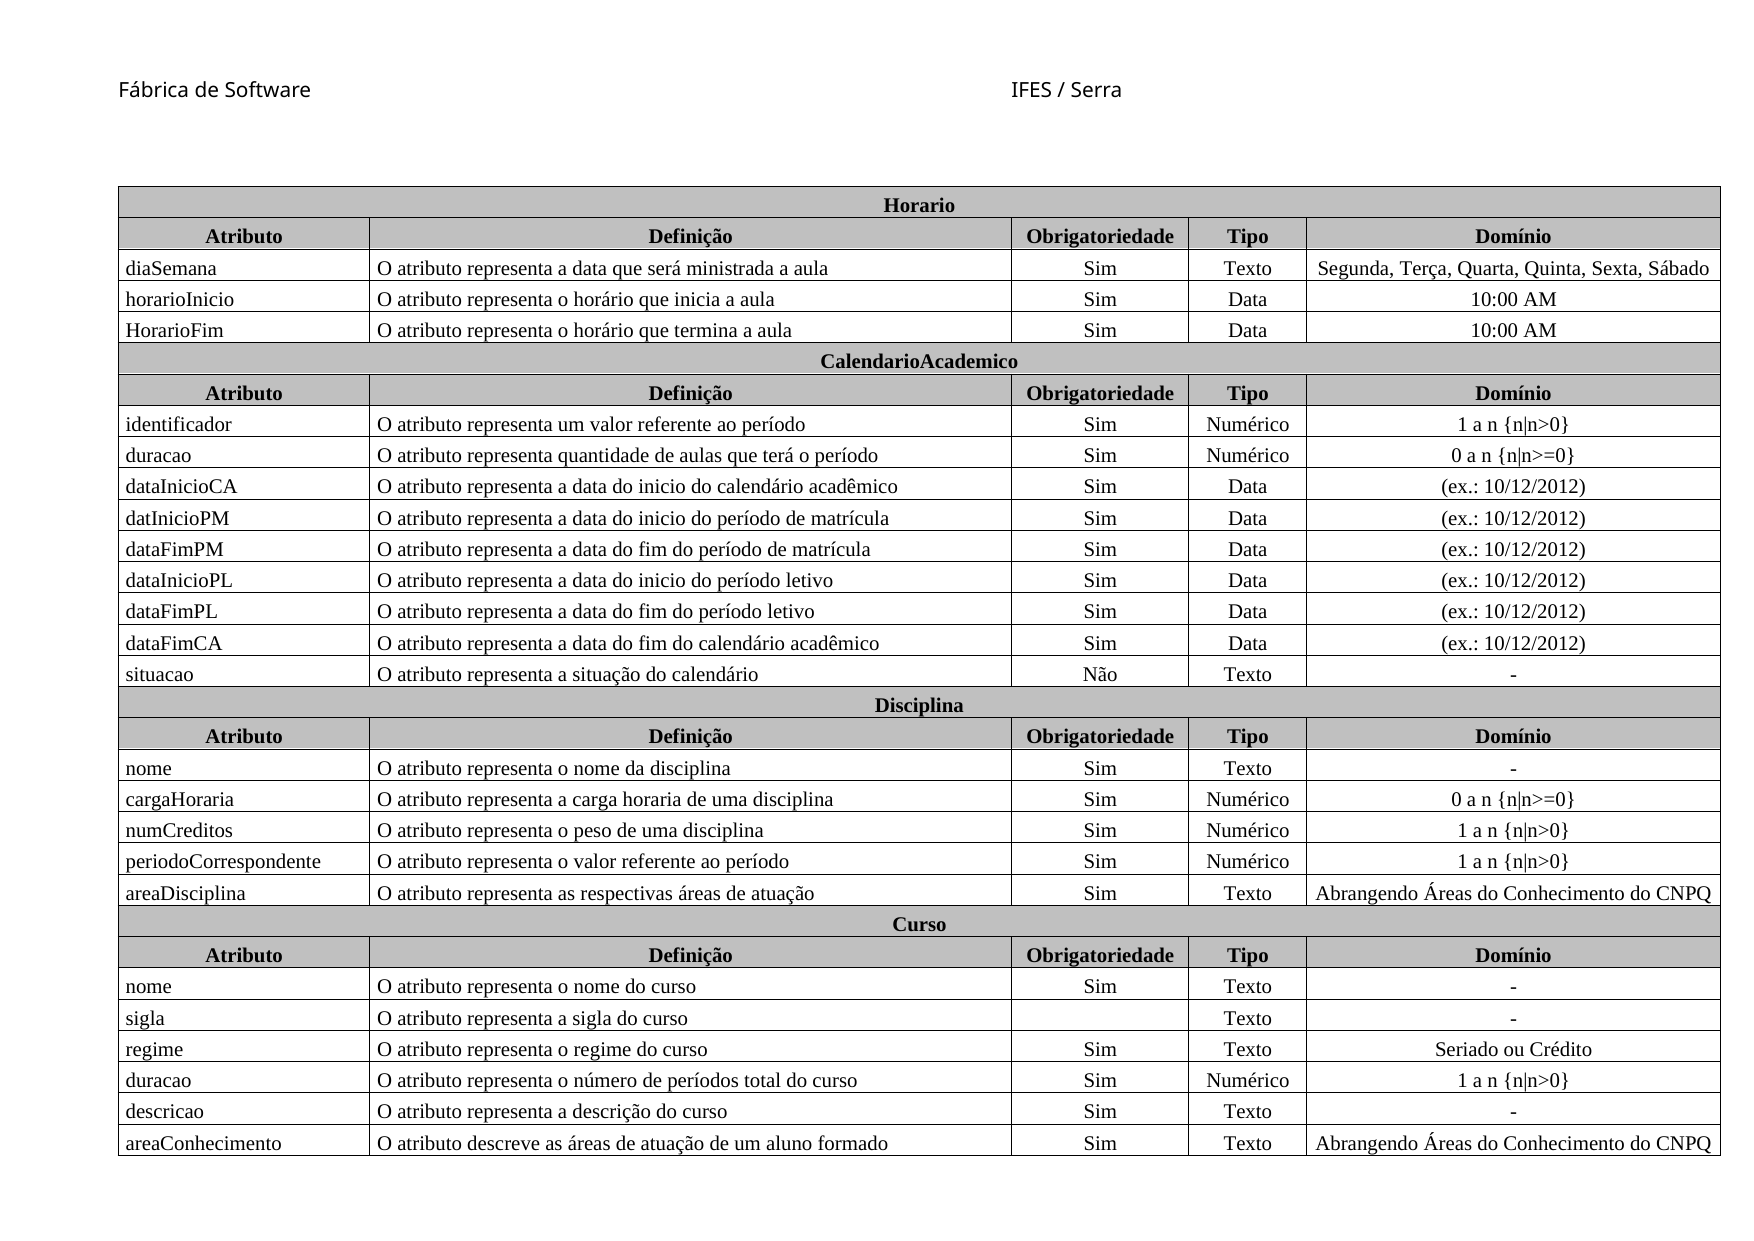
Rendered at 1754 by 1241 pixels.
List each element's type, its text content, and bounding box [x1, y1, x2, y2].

table_cell Texto [1189, 1000, 1306, 1030]
table_cell O atributo representa um valor referente ao período [370, 406, 1011, 436]
table_cell dataFimPL [119, 593, 369, 623]
table_cell Data [1189, 593, 1306, 623]
table_cell O atributo representa o nome da disciplina [370, 750, 1011, 780]
table_cell O atributo representa a data do inicio do calendário acadêmico [370, 468, 1011, 498]
table_cell O atributo representa a carga horaria de uma disciplina [370, 781, 1011, 811]
table_cell Sim [1012, 250, 1188, 280]
table_cell Definição [370, 375, 1011, 405]
table_cell 1 a n {n|n>0} [1307, 1062, 1720, 1092]
table_cell Data [1189, 281, 1306, 311]
table_cell Sim [1012, 593, 1188, 623]
table_cell Texto [1189, 1031, 1306, 1061]
table_cell O atributo representa o número de períodos total do curso [370, 1062, 1011, 1092]
table_cell (ex.: 10/12/2012) [1307, 625, 1720, 655]
table_cell numCreditos [119, 812, 369, 842]
table_cell Abrangendo Áreas do Conhecimento do CNPQ [1307, 1125, 1720, 1155]
table_cell (ex.: 10/12/2012) [1307, 562, 1720, 592]
table_cell Abrangendo Áreas do Conhecimento do CNPQ [1307, 875, 1720, 905]
table_cell Segunda, Terça, Quarta, Quinta, Sexta, Sábado [1307, 250, 1720, 280]
table_cell Numérico [1189, 406, 1306, 436]
table_cell Obrigatoriedade [1012, 218, 1188, 248]
table_cell O atributo representa a data do fim do período de matrícula [370, 531, 1011, 561]
table_cell O atributo representa a data do fim do calendário acadêmico [370, 625, 1011, 655]
table_cell Domínio [1307, 375, 1720, 405]
table_cell Texto [1189, 250, 1306, 280]
table_cell Disciplina [119, 687, 1720, 717]
table_cell 10:00 AM [1307, 312, 1720, 342]
table_cell Sim [1012, 1093, 1188, 1123]
table_cell diaSemana [119, 250, 369, 280]
table_cell [1012, 1000, 1188, 1030]
table_cell Sim [1012, 312, 1188, 342]
table_cell areaConhecimento [119, 1125, 369, 1155]
table_cell datInicioPM [119, 500, 369, 530]
table_cell O atributo representa a situação do calendário [370, 656, 1011, 686]
table_cell dataFimCA [119, 625, 369, 655]
table_cell 0 a n {n|n>=0} [1307, 781, 1720, 811]
table_cell Sim [1012, 812, 1188, 842]
table_cell areaDisciplina [119, 875, 369, 905]
table_cell Sim [1012, 468, 1188, 498]
table_cell Domínio [1307, 937, 1720, 967]
table_cell O atributo representa o peso de uma disciplina [370, 812, 1011, 842]
table_cell - [1307, 656, 1720, 686]
table_cell Seriado ou Crédito [1307, 1031, 1720, 1061]
table_cell Sim [1012, 406, 1188, 436]
table_cell nome [119, 968, 369, 998]
table_cell Atributo [119, 937, 369, 967]
table_cell Definição [370, 718, 1011, 748]
table_cell Sim [1012, 781, 1188, 811]
table_cell periodoCorrespondente [119, 843, 369, 873]
table_cell Obrigatoriedade [1012, 937, 1188, 967]
table_cell Atributo [119, 718, 369, 748]
table_cell Tipo [1189, 375, 1306, 405]
table_cell Atributo [119, 375, 369, 405]
table_cell 1 a n {n|n>0} [1307, 812, 1720, 842]
table_cell HorarioFim [119, 312, 369, 342]
table_cell Texto [1189, 1093, 1306, 1123]
table_cell Obrigatoriedade [1012, 718, 1188, 748]
table_cell O atributo representa o nome do curso [370, 968, 1011, 998]
table_cell O atributo representa a data que será ministrada a aula [370, 250, 1011, 280]
table_cell Sim [1012, 1031, 1188, 1061]
table_cell duracao [119, 1062, 369, 1092]
table_cell nome [119, 750, 369, 780]
table_cell dataInicioCA [119, 468, 369, 498]
table_cell Numérico [1189, 437, 1306, 467]
table_cell Sim [1012, 531, 1188, 561]
table_cell - [1307, 1093, 1720, 1123]
table_cell O atributo representa o valor referente ao período [370, 843, 1011, 873]
table_cell 1 a n {n|n>0} [1307, 843, 1720, 873]
table_cell cargaHoraria [119, 781, 369, 811]
table_cell Texto [1189, 875, 1306, 905]
table_cell O atributo representa o horário que termina a aula [370, 312, 1011, 342]
table_cell Texto [1189, 1125, 1306, 1155]
table_cell Sim [1012, 843, 1188, 873]
table_cell Texto [1189, 968, 1306, 998]
table_cell Data [1189, 531, 1306, 561]
table_cell 0 a n {n|n>=0} [1307, 437, 1720, 467]
table_cell O atributo representa a data do inicio do período de matrícula [370, 500, 1011, 530]
table_cell identificador [119, 406, 369, 436]
table_cell Numérico [1189, 1062, 1306, 1092]
table_cell Sim [1012, 1062, 1188, 1092]
table_cell - [1307, 750, 1720, 780]
table_cell Data [1189, 562, 1306, 592]
table_cell Curso [119, 906, 1720, 936]
table_cell O atributo representa a data do fim do período letivo [370, 593, 1011, 623]
table_cell descricao [119, 1093, 369, 1123]
table_cell Sim [1012, 562, 1188, 592]
table_cell Texto [1189, 656, 1306, 686]
table_cell sigla [119, 1000, 369, 1030]
table_cell duracao [119, 437, 369, 467]
table_cell Não [1012, 656, 1188, 686]
table_cell Sim [1012, 875, 1188, 905]
table_cell Sim [1012, 1125, 1188, 1155]
table_cell Atributo [119, 218, 369, 248]
table_header Horario [119, 187, 1720, 217]
table_cell Numérico [1189, 812, 1306, 842]
table_cell O atributo representa o regime do curso [370, 1031, 1011, 1061]
table_cell O atributo representa as respectivas áreas de atuação [370, 875, 1011, 905]
table_cell CalendarioAcademico [119, 343, 1720, 373]
table_cell regime [119, 1031, 369, 1061]
table_cell Sim [1012, 625, 1188, 655]
table_cell Sim [1012, 500, 1188, 530]
table_cell 1 a n {n|n>0} [1307, 406, 1720, 436]
table_cell 10:00 AM [1307, 281, 1720, 311]
table_cell Domínio [1307, 718, 1720, 748]
table_cell Data [1189, 625, 1306, 655]
table_cell Data [1189, 500, 1306, 530]
table_cell Domínio [1307, 218, 1720, 248]
table_cell Tipo [1189, 218, 1306, 248]
table_cell (ex.: 10/12/2012) [1307, 593, 1720, 623]
table_cell Data [1189, 468, 1306, 498]
table_cell - [1307, 968, 1720, 998]
table_cell (ex.: 10/12/2012) [1307, 468, 1720, 498]
table_cell O atributo representa a sigla do curso [370, 1000, 1011, 1030]
table_cell O atributo representa a data do inicio do período letivo [370, 562, 1011, 592]
table_cell Numérico [1189, 781, 1306, 811]
table_cell Tipo [1189, 718, 1306, 748]
table_cell Sim [1012, 437, 1188, 467]
table_cell situacao [119, 656, 369, 686]
table_cell Definição [370, 937, 1011, 967]
table_cell dataFimPM [119, 531, 369, 561]
table_cell Data [1189, 312, 1306, 342]
table_cell (ex.: 10/12/2012) [1307, 531, 1720, 561]
table_cell O atributo descreve as áreas de atuação de um aluno formado [370, 1125, 1011, 1155]
table_cell Obrigatoriedade [1012, 375, 1188, 405]
table_cell dataInicioPL [119, 562, 369, 592]
table_cell O atributo representa a descrição do curso [370, 1093, 1011, 1123]
table_cell Tipo [1189, 937, 1306, 967]
table_cell Sim [1012, 281, 1188, 311]
table_cell Definição [370, 218, 1011, 248]
table_cell Sim [1012, 750, 1188, 780]
table_cell (ex.: 10/12/2012) [1307, 500, 1720, 530]
table_cell O atributo representa quantidade de aulas que terá o período [370, 437, 1011, 467]
table_cell Sim [1012, 968, 1188, 998]
table_cell O atributo representa o horário que inicia a aula [370, 281, 1011, 311]
table_cell - [1307, 1000, 1720, 1030]
table_cell horarioInicio [119, 281, 369, 311]
table_cell Numérico [1189, 843, 1306, 873]
table_cell Texto [1189, 750, 1306, 780]
